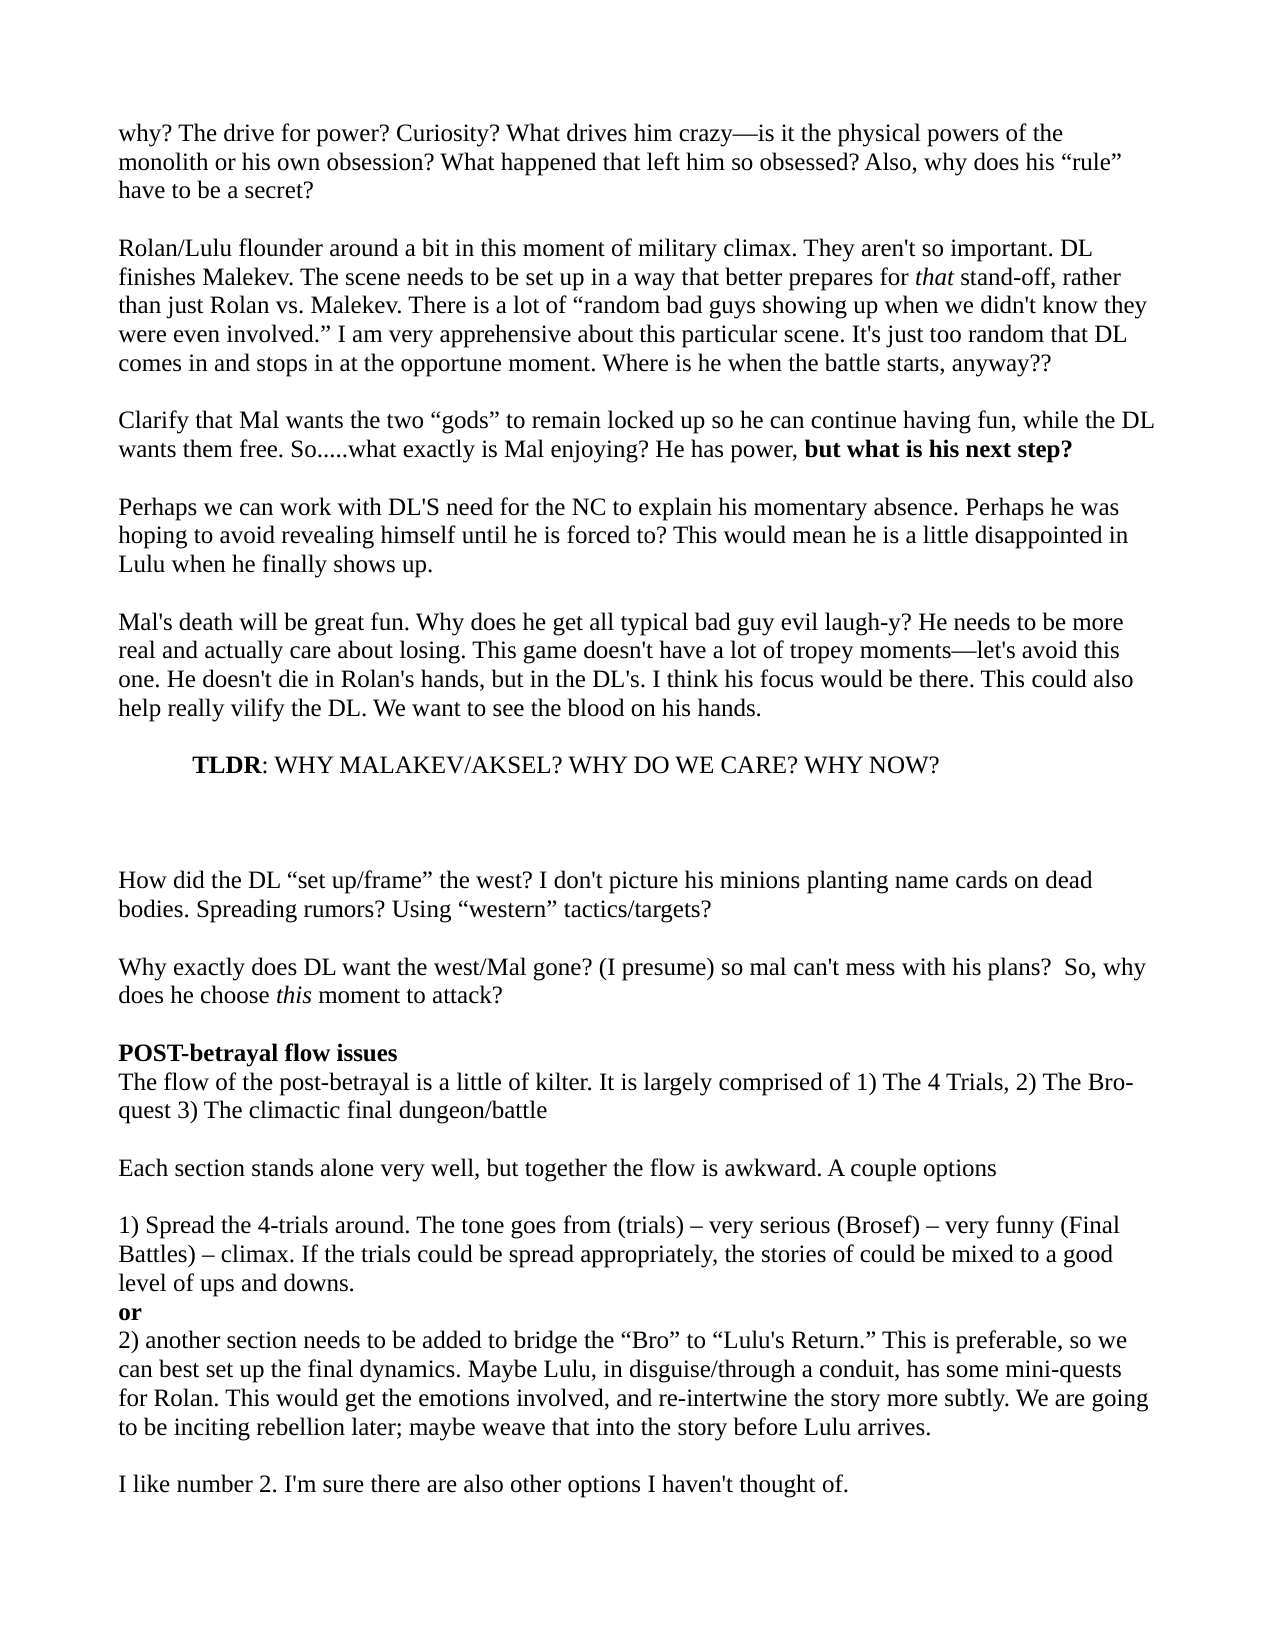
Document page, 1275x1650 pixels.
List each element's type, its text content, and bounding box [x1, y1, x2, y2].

text Clarify that Mal wants the two “gods” to remain locked up so he can continue having fun, while the DL wants them free. So.....what exactly is Mal enjoying? He has power, but what is his next step? [118, 406, 1157, 463]
text Perhaps we can work with DL'S need for the NC to explain his momentary absence. Perhaps he was hoping to avoid revealing himself until he is forced to? This would mean he is a little disappointed in Lulu when he finally shows up. [118, 492, 1157, 578]
text I like number 2. I'm sure there are also other options I haven't thought of. [118, 1469, 1157, 1498]
text Each section stands alone very well, but together the flow is awkward. A couple options [118, 1153, 1157, 1182]
text The flow of the post-betrayal is a little of kilter. It is largely comprised of 1) The 4 Trials, 2) The Bro-quest 3) The climactic final dungeon/battle [118, 1067, 1157, 1124]
text or [118, 1297, 1157, 1326]
text why? The drive for power? Curiosity? What drives him crazy—is it the physical powers of the monolith or his own obsession? What happened that left him so obsessed? Also, why does his “rule” have to be a secret? [118, 118, 1157, 204]
text Mal's death will be great fun. Why does he get all typical bad guy evil laugh-y? He needs to be more real and actually care about losing. This game doesn't have a lot of tropey moments—let's avoid this one. He doesn't die in Rolan's hands, but in the DL's. I think his focus would be there. This could also help really vilify the DL. We want to see the blood on his hands. [118, 607, 1157, 722]
text POST-betrayal flow issues [118, 1038, 1157, 1067]
text TLDR: WHY MALAKEV/AKSEL? WHY DO WE CARE? WHY NOW? [118, 751, 1157, 779]
text 1) Spread the 4-trials around. The tone goes from (trials) – very serious (Brosef) – very funny (Final Battles) – climax. If the trials could be spread appropriately, the stories of could be mixed to a good level of ups and downs. [118, 1211, 1157, 1297]
text 2) another section needs to be added to bridge the “Bro” to “Lulu's Return.” This is preferable, so we can best set up the final dynamics. Maybe Lulu, in disguise/through a conduit, has some mini-quests for Rolan. This would get the emotions involved, and re-intertwine the story more subtly. We are going to be inciting rebellion later; maybe weave that into the story before Lulu arrives. [118, 1326, 1157, 1441]
text Rolan/Lulu flounder around a bit in this moment of military climax. They aren't so important. DL finishes Malekev. The scene needs to be set up in a way that better prepares for that stand-off, rather than just Rolan vs. Malekev. There is a lot of “random bad guys showing up when we didn't know they were even involved.” I am very apprehensive about this particular scene. It's just too random that DL comes in and stops in at the opportune moment. Where is he when the battle starts, anyway?? [118, 233, 1157, 377]
text How did the DL “set up/frame” the west? I don't picture his minions planting name cards on dead bodies. Spreading rumors? Using “western” tactics/targets? [118, 866, 1157, 923]
text Why exactly does DL want the west/Mal gone? (I presume) so mal can't mess with his plans? So, why does he choose this moment to attack? [118, 952, 1157, 1009]
